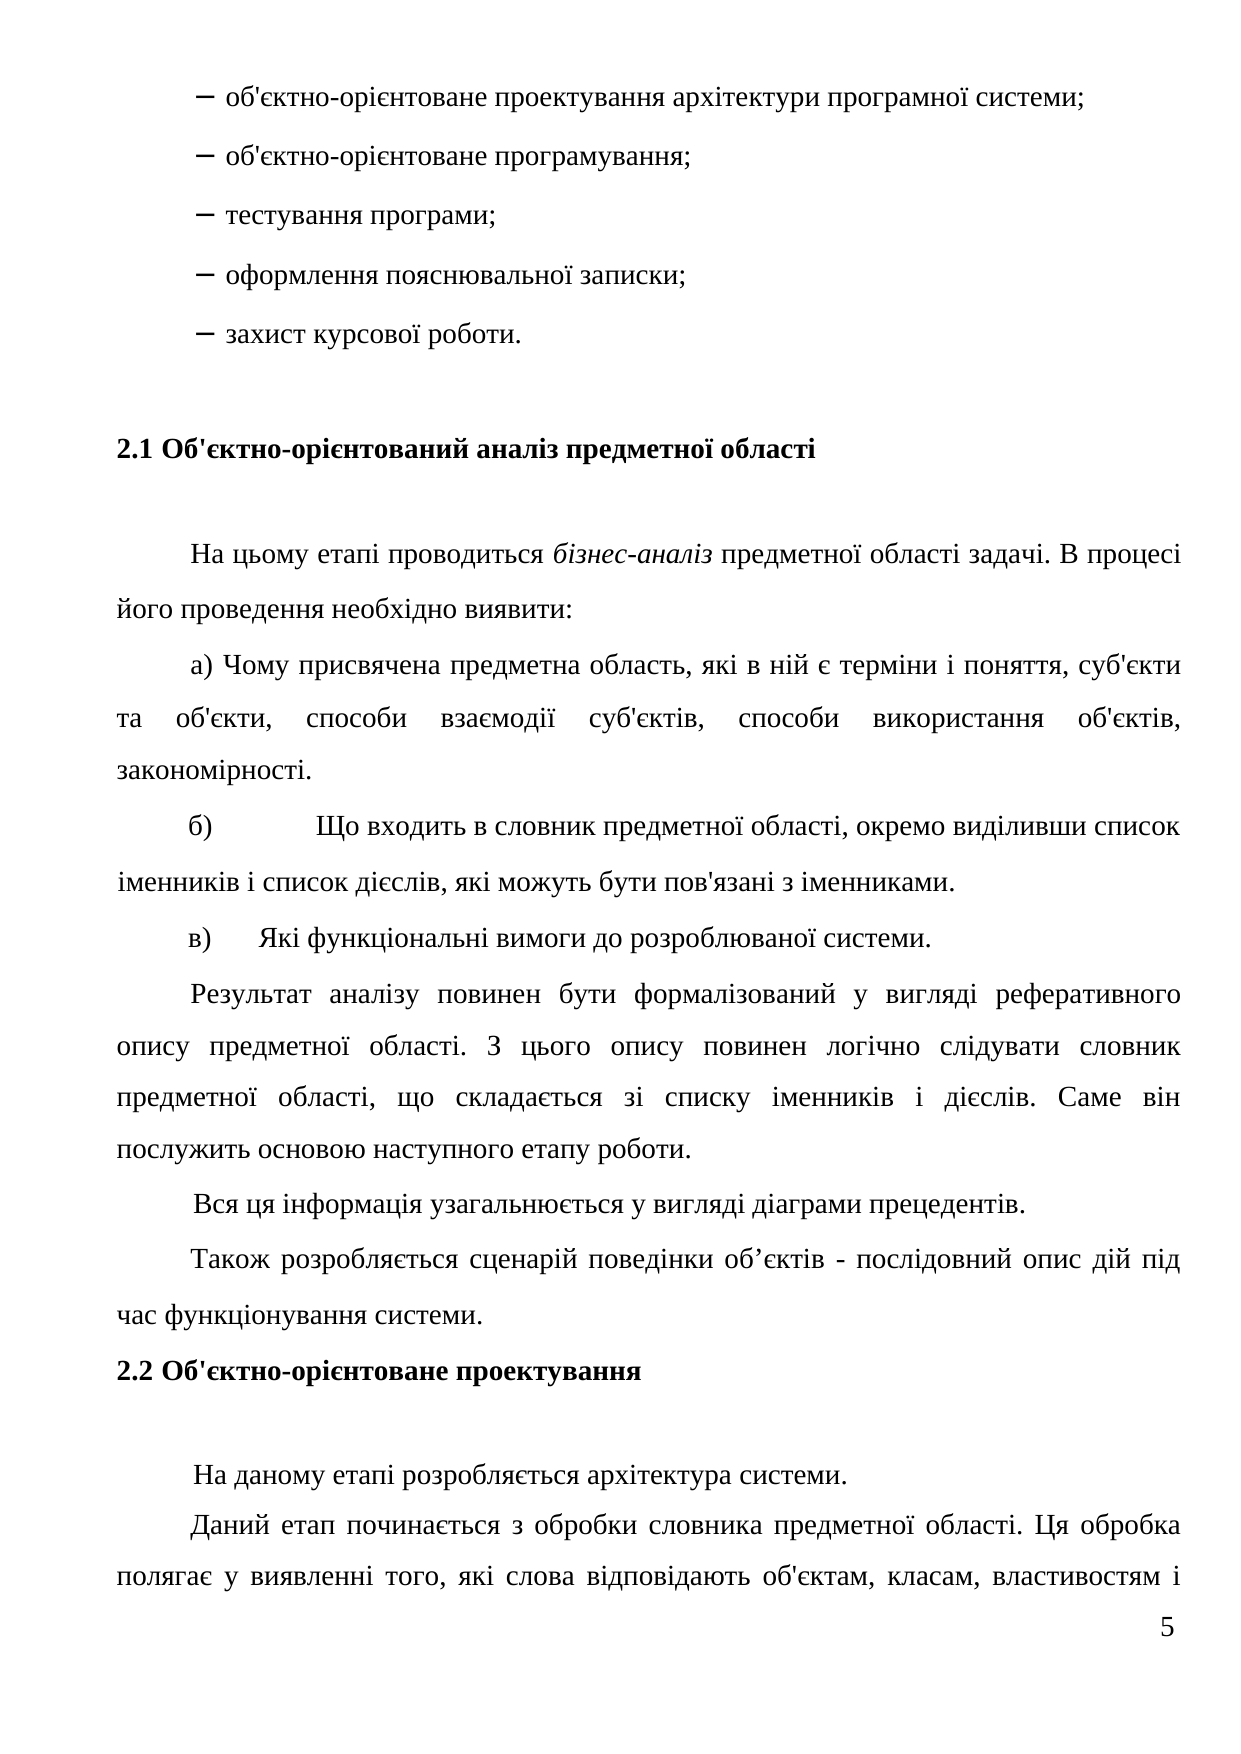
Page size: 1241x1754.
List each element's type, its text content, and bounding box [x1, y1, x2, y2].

text Вся ця інформація узагальнюється у вигляді діаграми прецедентів. [193, 1186, 1182, 1220]
text − захист курсової роботи. [193, 312, 1182, 352]
subtitle Об'єктно-орієнтоване проектування [116, 1353, 1188, 1386]
text Також розробляється сценарій поведінки об’єктів - послідовний опис дій під час функціонування системи. [116, 1242, 1182, 1331]
text Результат аналізу повинен бути формалізований у вигляді реферативного опису предметної області. З цього опису повинен логічно слідувати словник предметної області, що складається зі списку іменників і дієслів. Саме він послужить основою наступного етапу роботи. [116, 976, 1182, 1165]
text Даний етап починається з обробки словника предметної області. Ця обробка полягає у виявленні того, які слова відповідають об'єктам, класам, властивостям і [116, 1507, 1182, 1592]
text б) Що входить в словник предметної області, окремо виділивши список [103, 808, 1188, 842]
text − оформлення пояснювальної записки; [193, 253, 1182, 293]
subtitle Об'єктно-орієнтований аналіз предметної області [116, 432, 1188, 465]
text в) Які функціональні вимоги до розроблюваної системи. [103, 920, 1188, 954]
text іменників і список дієслів, які можуть бути пов'язані з іменниками. [117, 864, 1182, 898]
text − об'єктно-орієнтоване програмування; [193, 134, 1182, 174]
text На даному етапі розробляється архітектура системи. [193, 1457, 1182, 1491]
text а) Чому присвячена предметна область, які в ній є терміни і поняття, суб'єкти та об'єкти, способи взаємодії суб'єктів, способи використання об'єктів, закономірності. [116, 647, 1182, 786]
text На цьому етапі проводиться бізнес-аналіз предметної області задачі. В процесі його проведення необхідно виявити: [116, 536, 1182, 625]
text − об'єктно-орієнтоване проектування архітектури програмної системи; [193, 75, 1182, 115]
text − тестування програми; [193, 193, 1182, 233]
